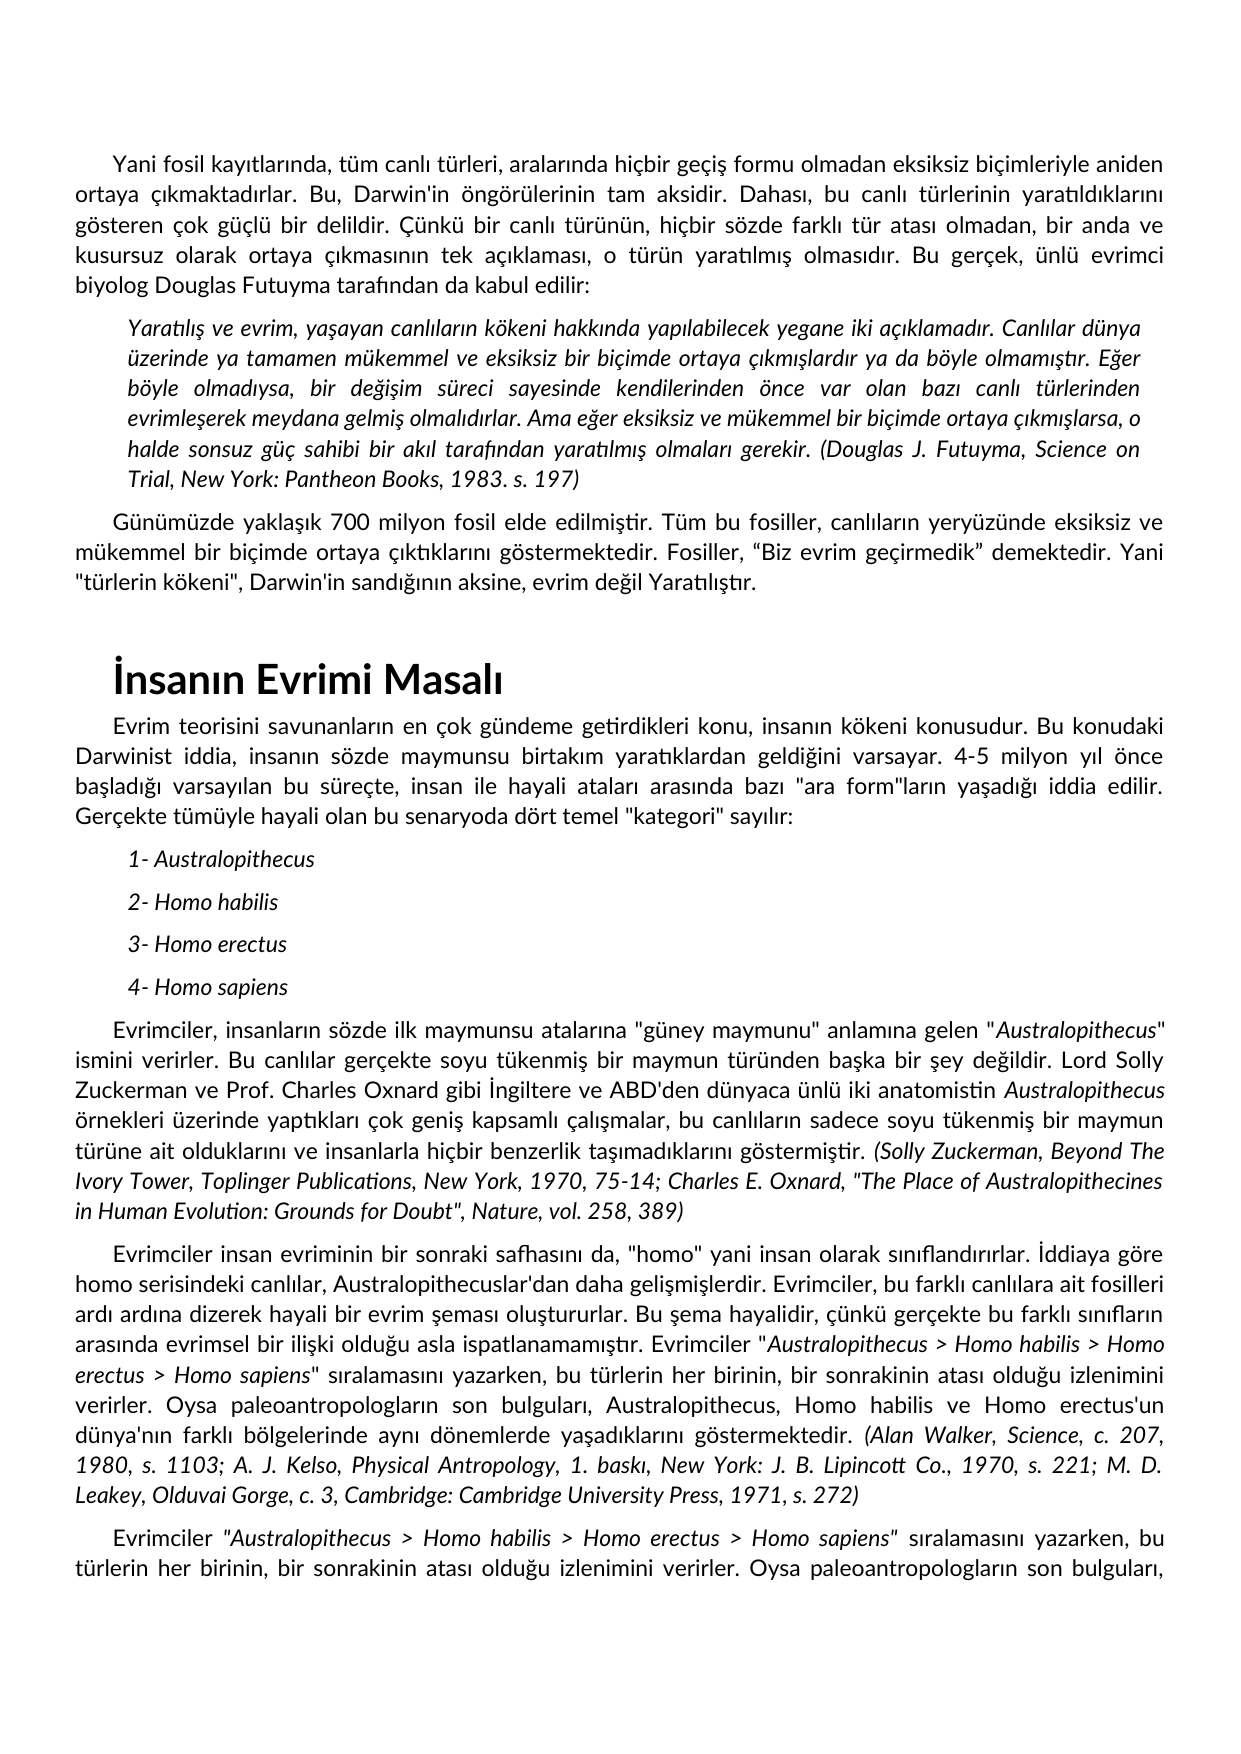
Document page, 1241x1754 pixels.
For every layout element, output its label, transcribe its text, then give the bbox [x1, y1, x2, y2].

text Yani fosil kayıtlarında, tüm canlı türleri, aralarında hiçbir geçiş formu olmadan eksiksiz biçimleriyle aniden ortaya çıkmaktadırlar. Bu, Darwin'in öngörülerinin tam aksidir. Dahası, bu canlı türlerinin yaratıldıklarını gösteren çok güçlü bir delildir. Çünkü bir canlı türünün, hiçbir sözde farklı tür atası olmadan, bir anda ve kusursuz olarak ortaya çıkmasının tek açıklaması, o türün yaratılmış olmasıdır. Bu gerçek, ünlü evrimci biyolog Douglas Futuyma tarafından da kabul edilir: [75, 150, 1165, 298]
text Evrimciler, insanların sözde ilk maymunsu atalarına "güney maymunu" anlamına gelen "Australopithecus" ismini verirler. Bu canlılar gerçekte soyu tükenmiş bir maymun türünden başka bir şey değildir. Lord Solly Zuckerman ve Prof. Charles Oxnard gibi İngiltere ve ABD'den dünyaca ünlü iki anatomistin Australopithecus örnekleri üzerinde yaptıkları çok geniş kapsamlı çalışmalar, bu canlıların sadece soyu tükenmiş bir maymun türüne ait olduklarını ve insanlarla hiçbir benzerlik taşımadıklarını göstermiştir. (Solly Zuckerman, Beyond The Ivory Tower, Toplinger Publications, New York, 1970, 75-14; Charles E. Oxnard, "The Place of Australopithecines in Human Evolution: Grounds for Doubt", Nature, vol. 258, 389) [75, 1016, 1165, 1224]
text Yaratılış ve evrim, yaşayan canlıların kökeni hakkında yapılabilecek yegane iki açıklamadır. Canlılar dünya üzerinde ya tamamen mükemmel ve eksiksiz bir biçimde ortaya çıkmışlardır ya da böyle olmamıştır. Eğer böyle olmadıysa, bir değişim süreci sayesinde kendilerinden önce var olan bazı canlı türlerinden evrimleşerek meydana gelmiş olmalıdırlar. Ama eğer eksiksiz ve mükemmel bir biçimde ortaya çıkmışlarsa, o halde sonsuz güç sahibi bir akıl tarafından yaratılmış olmaları gerekir. (Douglas J. Futuyma, Science on Trial, New York: Pantheon Books, 1983. s. 197) [127, 313, 1143, 492]
text Evrim teorisini savunanların en çok gündeme getirdikleri konu, insanın kökeni konusudur. Bu konudaki Darwinist iddia, insanın sözde maymunsu birtakım yaratıklardan geldiğini varsayar. 4-5 milyon yıl önce başladığı varsayılan bu süreçte, insan ile hayali ataları arasında bazı "ara form"ların yaşadığı iddia edilir. Gerçekte tümüyle hayali olan bu senaryoda dört temel "kategori" sayılır: [75, 711, 1165, 829]
text 3- Homo erectus [127, 930, 1143, 958]
subtitle İnsanın Evrimi Masalı [112, 653, 1165, 703]
text Evrimciler "Australopithecus > Homo habilis > Homo erectus > Homo sapiens" sıralamasını yazarken, bu türlerin her birinin, bir sonrakinin atası olduğu izlenimini verirler. Oysa paleoantropologların son bulguları, [75, 1524, 1165, 1582]
text Günümüzde yaklaşık 700 milyon fosil elde edilmiştir. Tüm bu fosiller, canlıların yeryüzünde eksiksiz ve mükemmel bir biçimde ortaya çıktıklarını göstermektedir. Fosiller, “Biz evrim geçirmedik” demektedir. Yani "türlerin kökeni", Darwin'in sandığının aksine, evrim değil Yaratılıştır. [75, 507, 1165, 595]
text 1- Australopithecus [127, 845, 1143, 872]
text Evrimciler insan evriminin bir sonraki safhasını da, "homo" yani insan olarak sınıflandırırlar. İddiaya göre homo serisindeki canlılar, Australopithecuslar'dan daha gelişmişlerdir. Evrimciler, bu farklı canlılara ait fosilleri ardı ardına dizerek hayali bir evrim şeması oluştururlar. Bu şema hayalidir, çünkü gerçekte bu farklı sınıfların arasında evrimsel bir ilişki olduğu asla ispatlanamamıştır. Evrimciler "Australopithecus > Homo habilis > Homo erectus > Homo sapiens" sıralamasını yazarken, bu türlerin her birinin, bir sonrakinin atası olduğu izlenimini verirler. Oysa paleoantropologların son bulguları, Australopithecus, Homo habilis ve Homo erectus'un dünya'nın farklı bölgelerinde aynı dönemlerde yaşadıklarını göstermektedir. (Alan Walker, Science, c. 207, 1980, s. 1103; A. J. Kelso, Physical Antropology, 1. baskı, New York: J. B. Lipincott Co., 1970, s. 221; M. D. Leakey, Olduvai Gorge, c. 3, Cambridge: Cambridge University Press, 1971, s. 272) [75, 1239, 1165, 1509]
text 4- Homo sapiens [127, 973, 1143, 1000]
text 2- Homo habilis [127, 887, 1143, 915]
